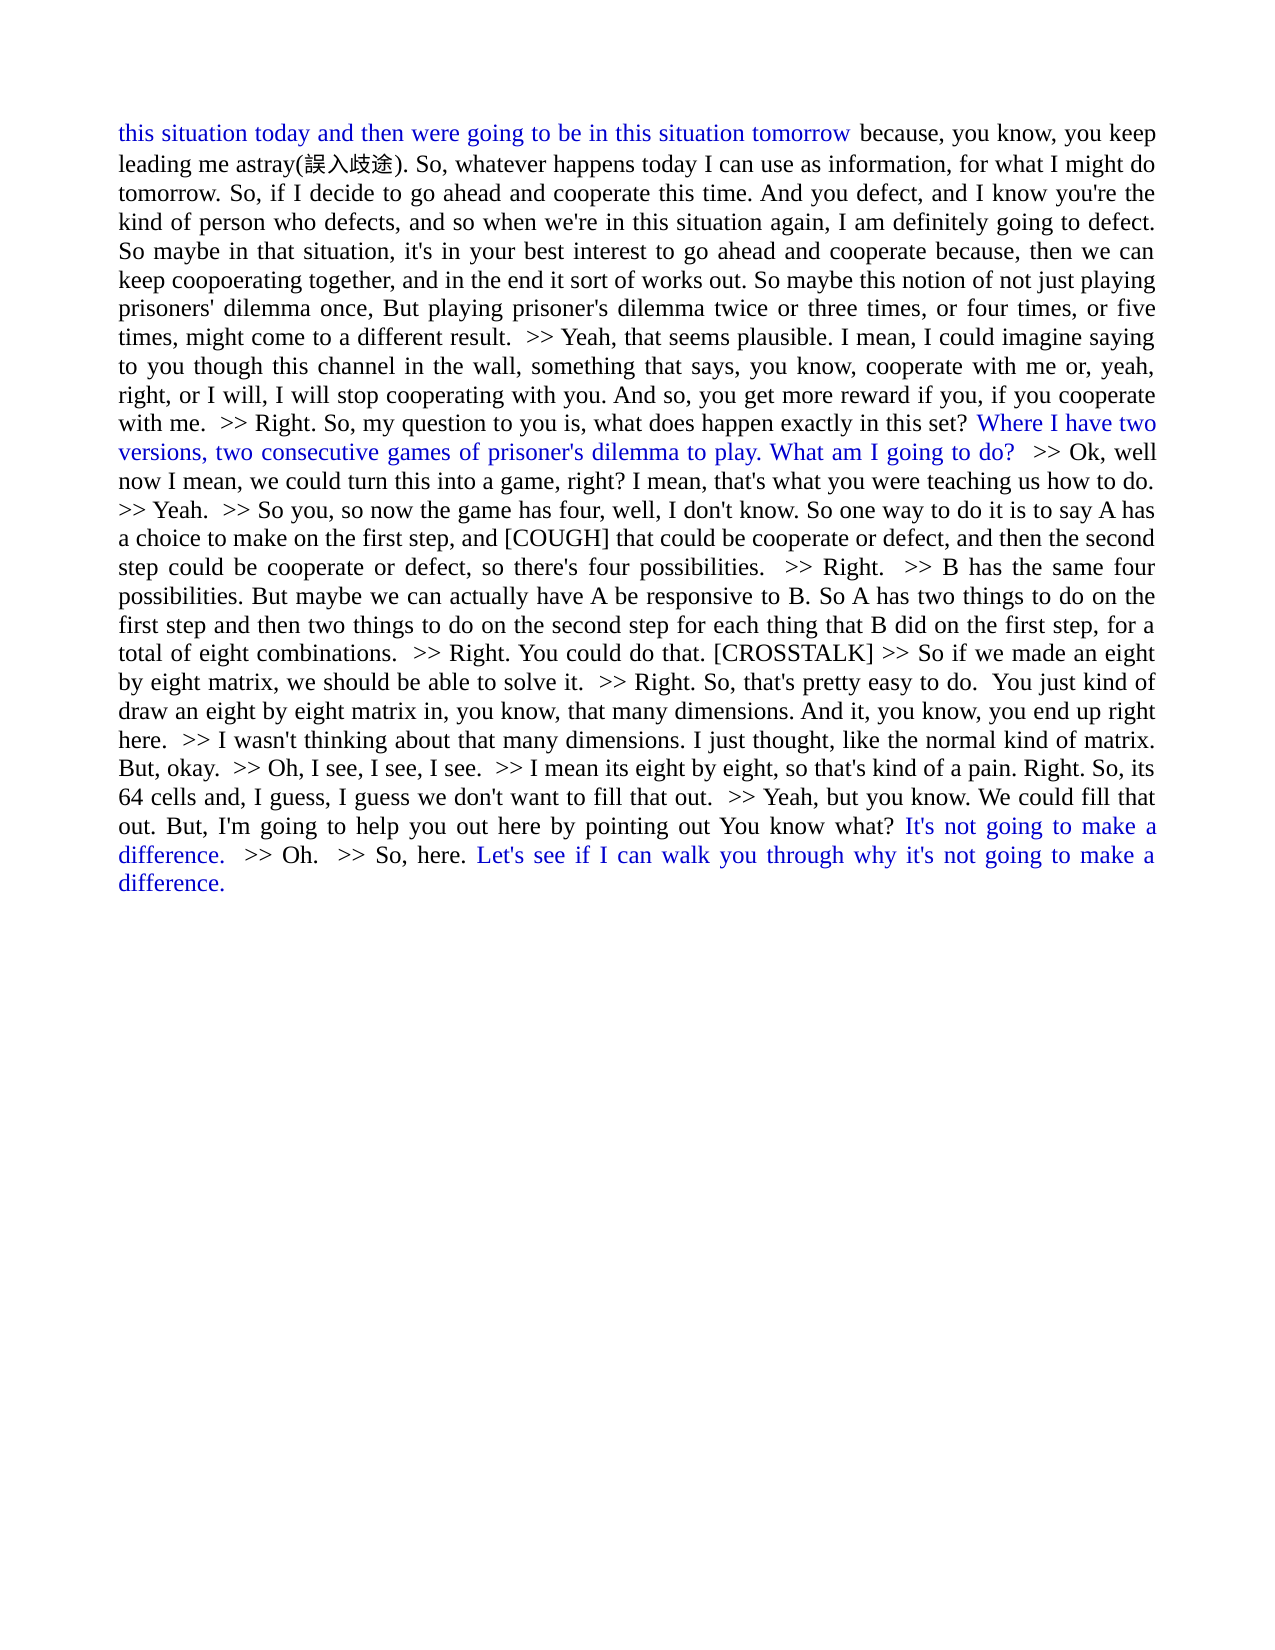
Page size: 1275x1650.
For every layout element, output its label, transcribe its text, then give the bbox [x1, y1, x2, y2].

text this situation today and then were going to be in this situation tomorrow because, you know, you keep leading me astray(誤入歧途). So, whatever happens today I can use as information, for what I might do tomorrow. So, if I decide to go ahead and cooperate this time. And you defect, and I know you're the kind of person who defects, and so when we're in this situation again, I am definitely going to defect. So maybe in that situation, it's in your best interest to go ahead and cooperate because, then we can keep coopoerating together, and in the end it sort of works out. So maybe this notion of not just playing prisoners' dilemma once, But playing prisoner's dilemma twice or three times, or four times, or five times, might come to a different result. >> Yeah, that seems plausible. I mean, I could imagine saying to you though this channel in the wall, something that says, you know, cooperate with me or, yeah, right, or I will, I will stop cooperating with you. And so, you get more reward if you, if you cooperate with me. >> Right. So, my question to you is, what does happen exactly in this set? Where I have two versions, two consecutive games of prisoner's dilemma to play. What am I going to do? >> Ok, well now I mean, we could turn this into a game, right? I mean, that's what you were teaching us how to do. >> Yeah. >> So you, so now the game has four, well, I don't know. So one way to do it is to say A has a choice to make on the first step, and [COUGH] that could be cooperate or defect, and then the second step could be cooperate or defect, so there's four possibilities. >> Right. >> B has the same four possibilities. But maybe we can actually have A be responsive to B. So A has two things to do on the first step and then two things to do on the second step for each thing that B did on the first step, for a total of eight combinations. >> Right. You could do that. [CROSSTALK] >> So if we made an eight by eight matrix, we should be able to solve it. >> Right. So, that's pretty easy to do. You just kind of draw an eight by eight matrix in, you know, that many dimensions. And it, you know, you end up right here. >> I wasn't thinking about that many dimensions. I just thought, like the normal kind of matrix. But, okay. >> Oh, I see, I see, I see. >> I mean its eight by eight, so that's kind of a pain. Right. So, its 64 cells and, I guess, I guess we don't want to fill that out. >> Yeah, but you know. We could fill that out. But, I'm going to help you out here by pointing out You know what? It's not going to make a difference. >> Oh. >> So, here. Let's see if I can walk you through why it's not going to make a difference. [118, 118, 1157, 897]
